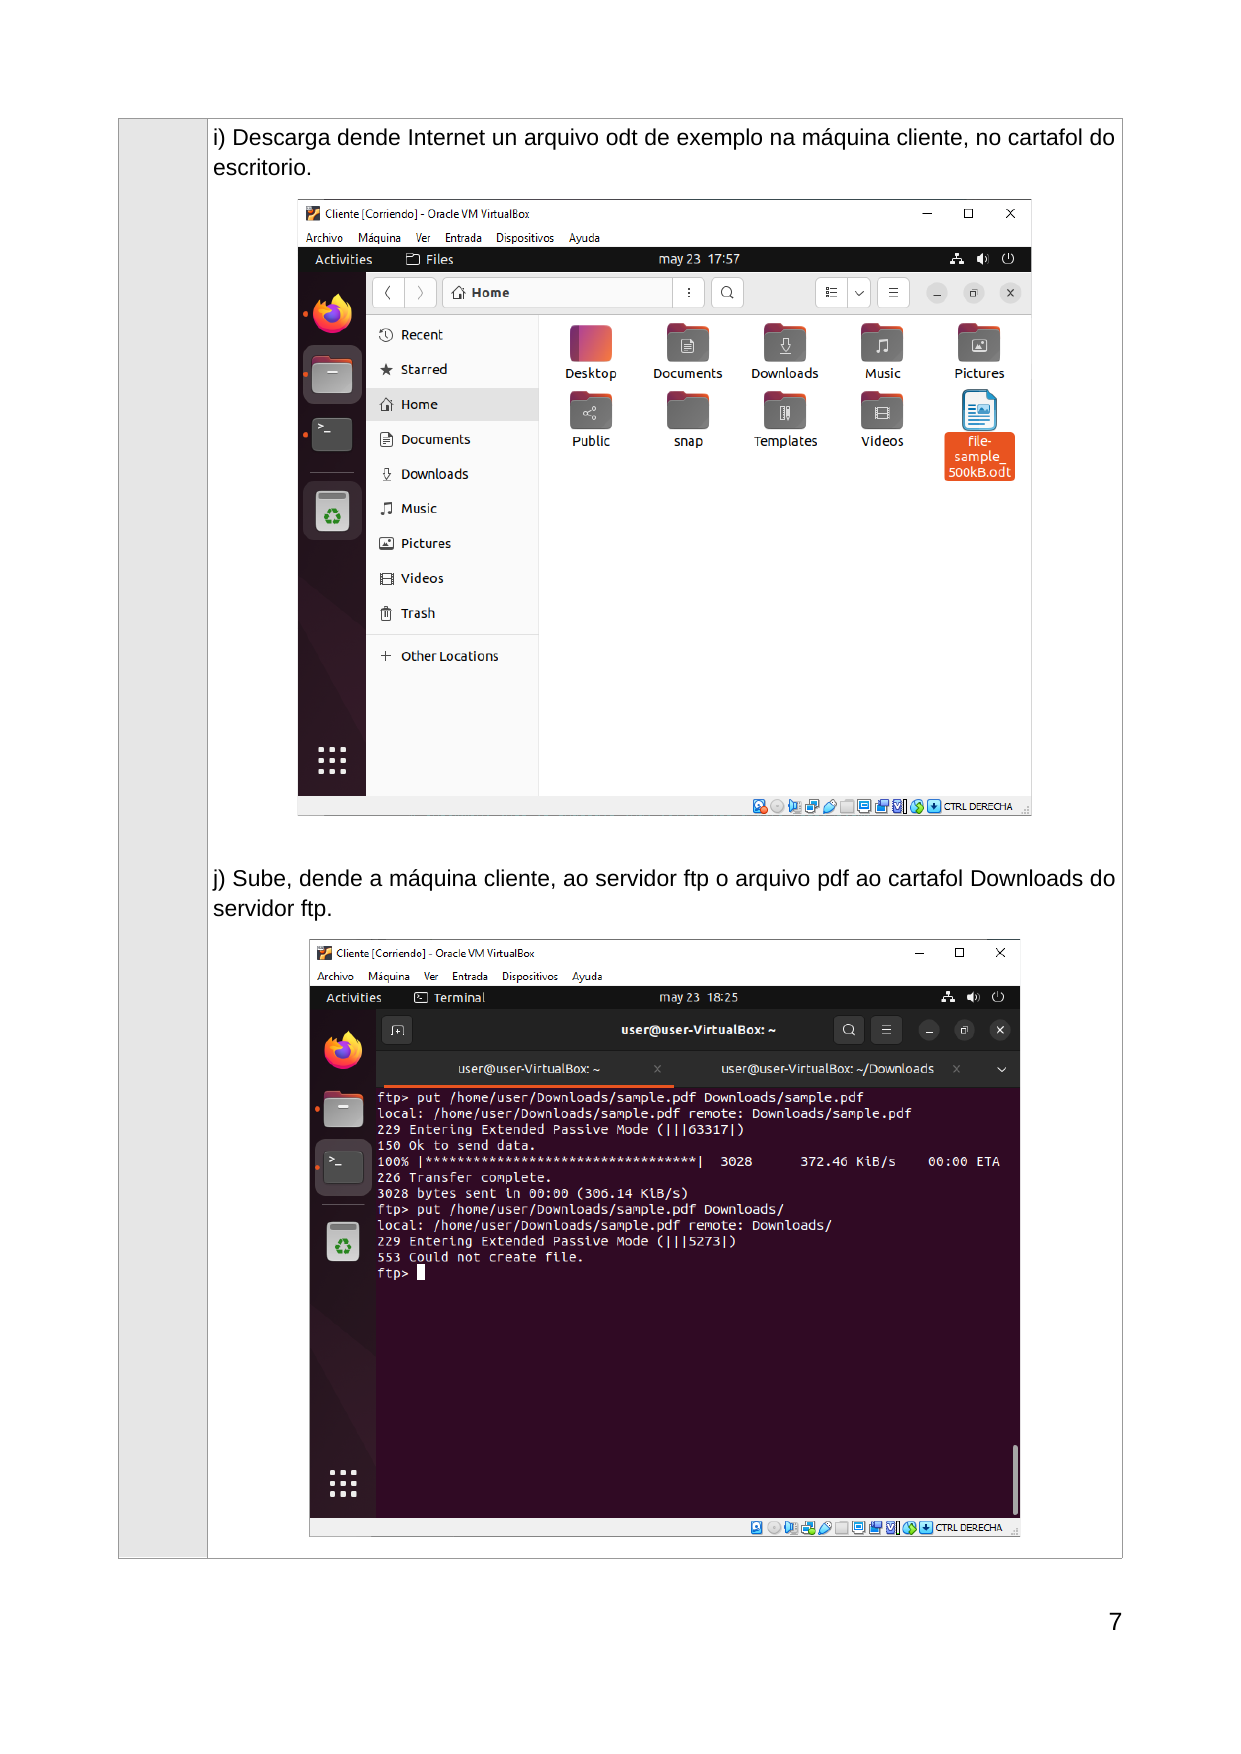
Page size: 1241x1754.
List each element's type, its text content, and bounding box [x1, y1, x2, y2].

picture [309, 939, 1021, 1537]
picture [297, 199, 1032, 816]
table_header i) Descarga dende Internet un arquivo odt de exemplo na máquina cliente, no cartafol do escritorio. j) Sube, dende a máquina cliente, ao servidor ftp o arquivo pdf ao cartafol Downloads do servidor ftp. [208, 119, 1122, 1557]
table_header [119, 119, 207, 1557]
